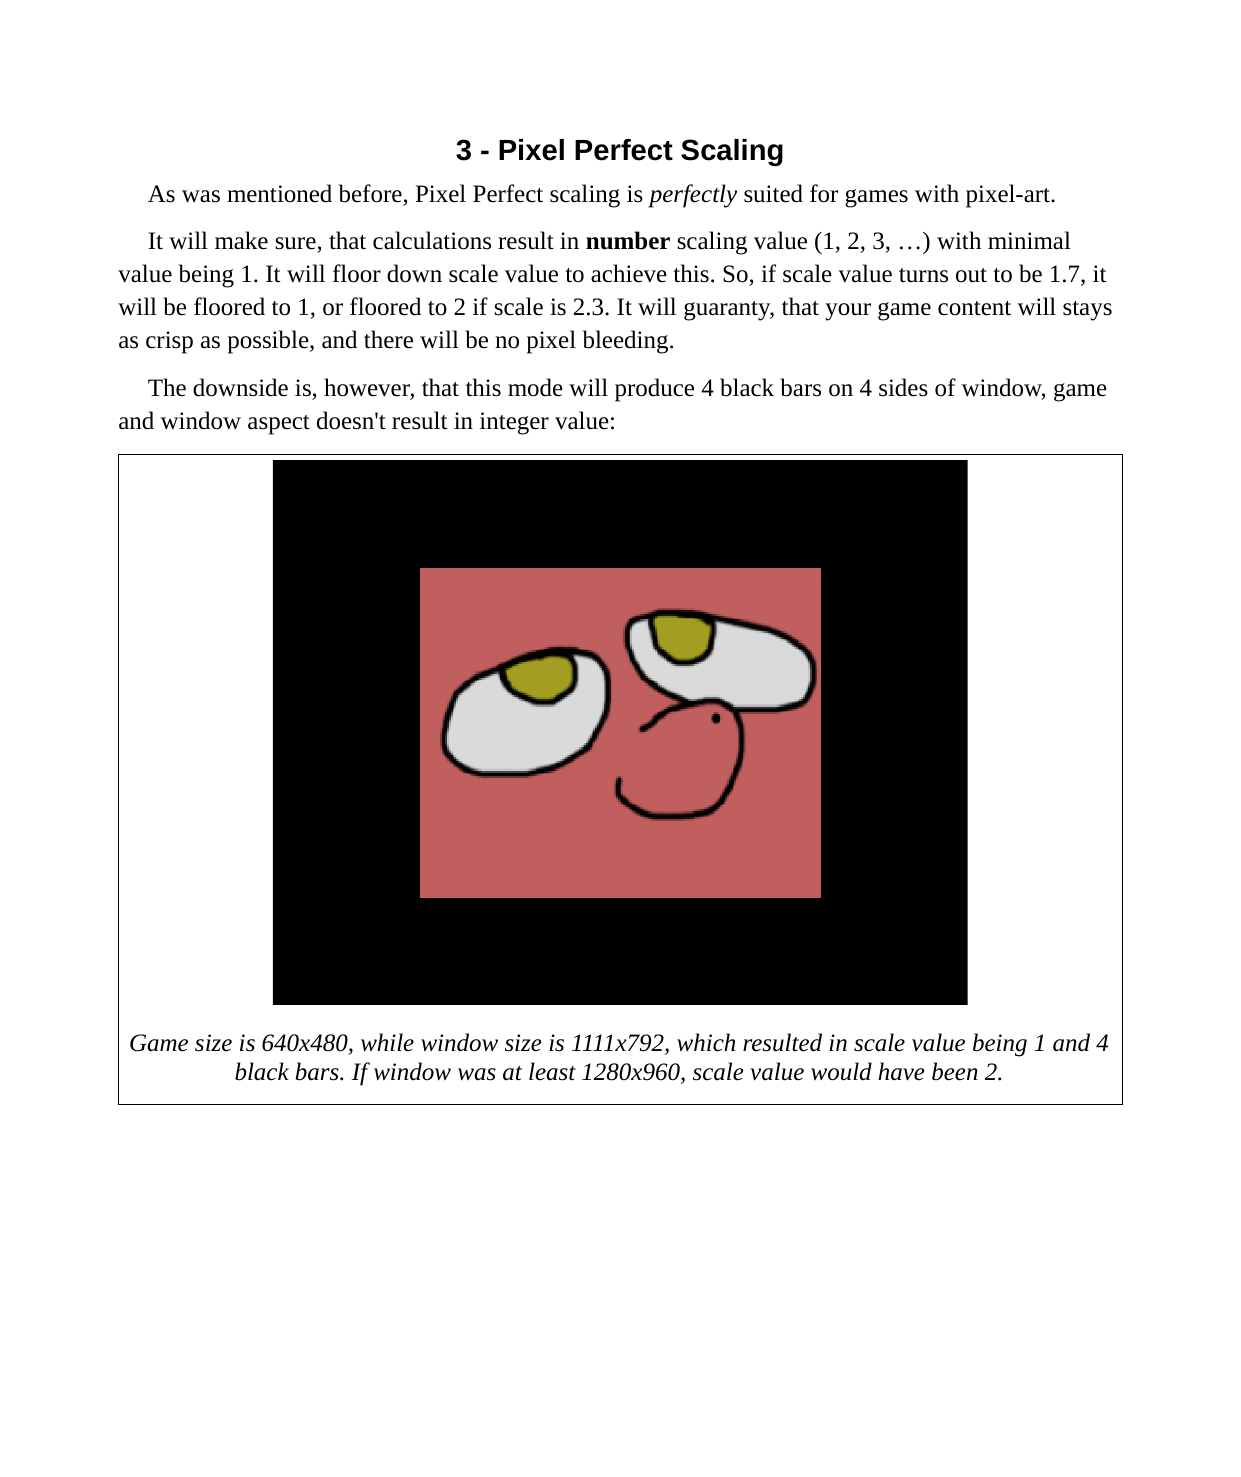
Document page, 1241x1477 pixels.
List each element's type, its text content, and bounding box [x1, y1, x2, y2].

text The downside is, however, that this mode will produce 4 black bars on 4 sides of window, game and window aspect doesn't result in integer value: [118, 373, 1122, 435]
text It will make sure, that calculations result in number scaling value (1, 2, 3, …) with minimal value being 1. It will floor down scale value to achieve this. So, if scale value turns out to be 1.7, it will be floored to 1, or floored to 2 if scale is 2.3. It will guaranty, that your game content will stays as crisp as possible, and there will be no pixel bleeding. [118, 226, 1122, 354]
table_cell Game size is 640x480, while window size is 1111x792, which resulted in scale value being 1 and 4 black bars. If window was at least 1280x960, scale value would have been 2. [119, 1010, 1122, 1104]
text As was mentioned before, Pixel Perfect scaling is perfectly suited for games with pixel-art. [118, 179, 1122, 207]
subtitle 3 - Pixel Perfect Scaling [118, 133, 1122, 166]
table_header [119, 455, 1122, 1010]
picture [272, 460, 968, 1005]
